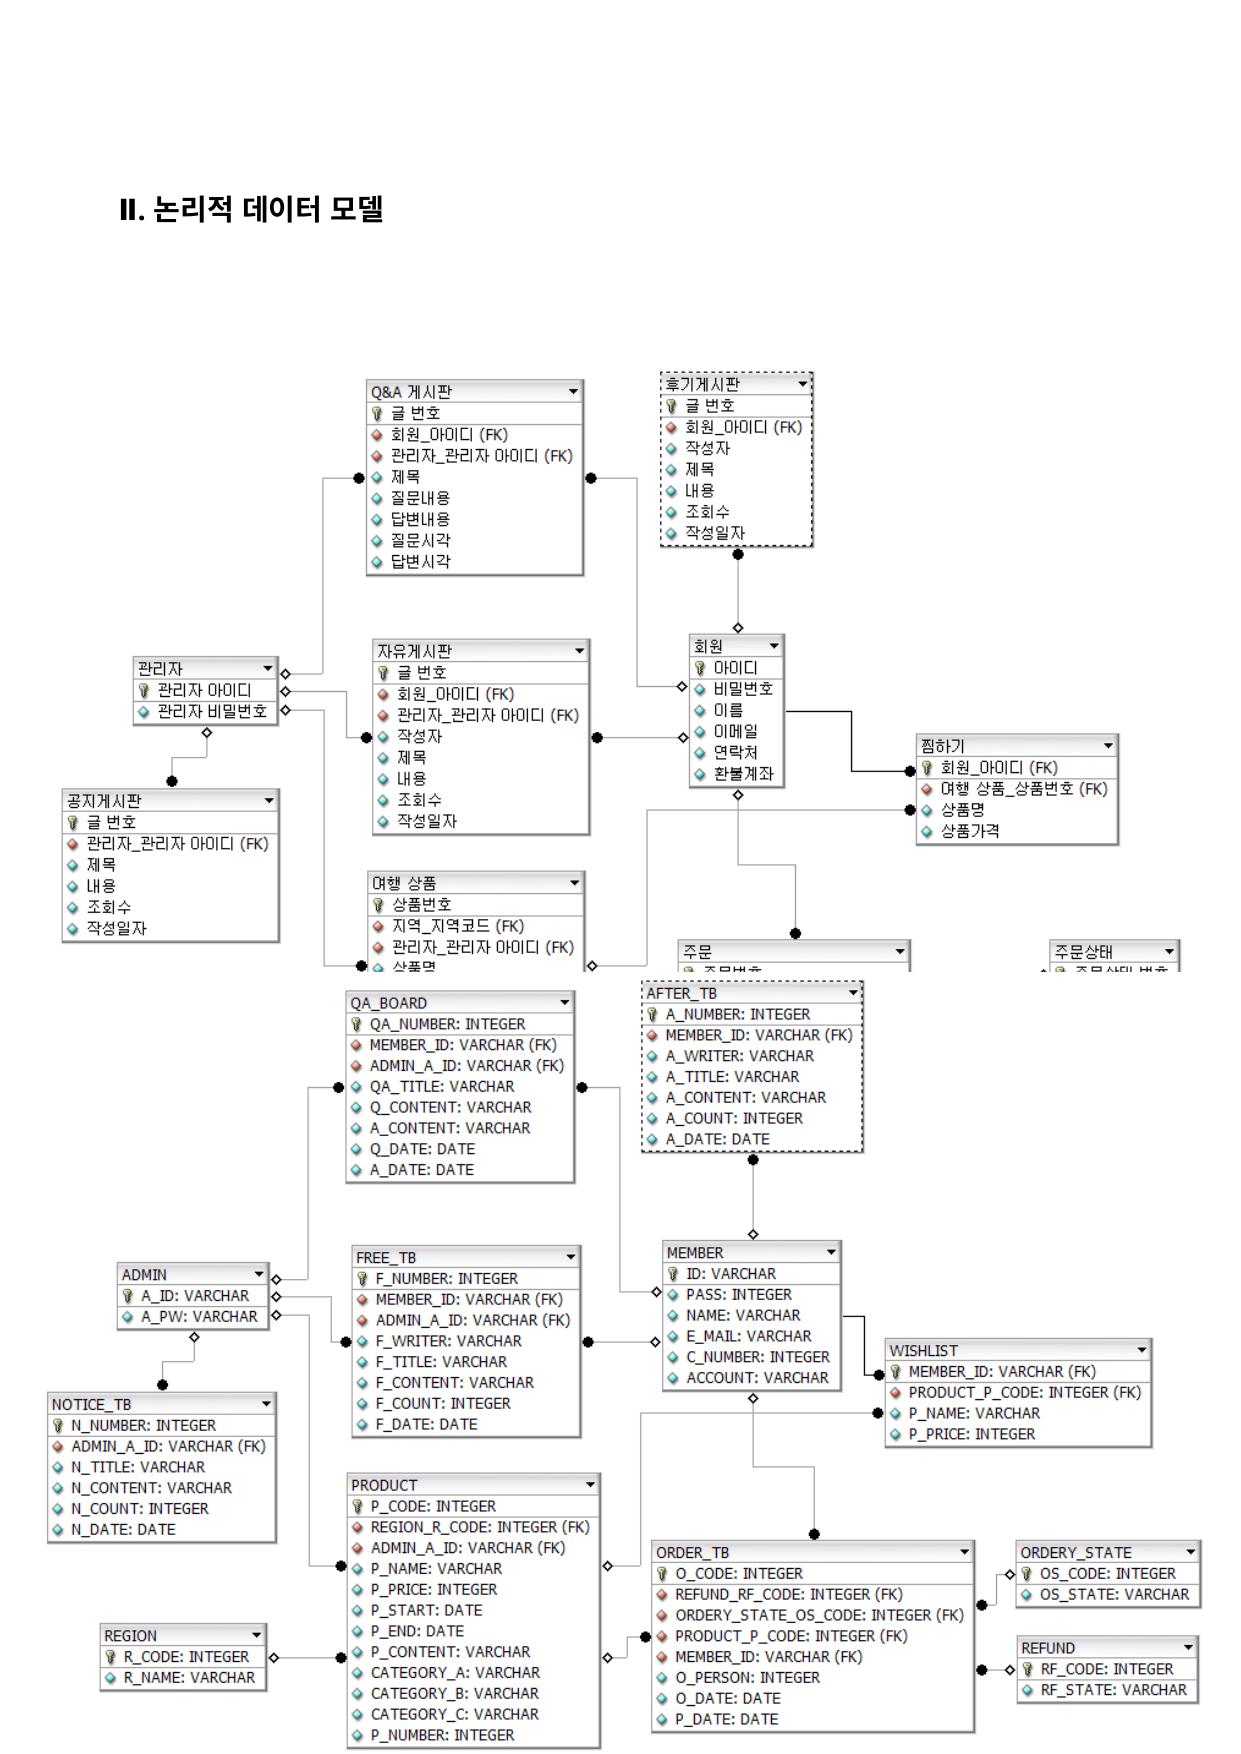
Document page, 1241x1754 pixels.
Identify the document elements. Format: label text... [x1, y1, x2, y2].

text Ⅱ. 논리적 데이터 모델 [118, 186, 1122, 229]
picture [41, 348, 1210, 1754]
